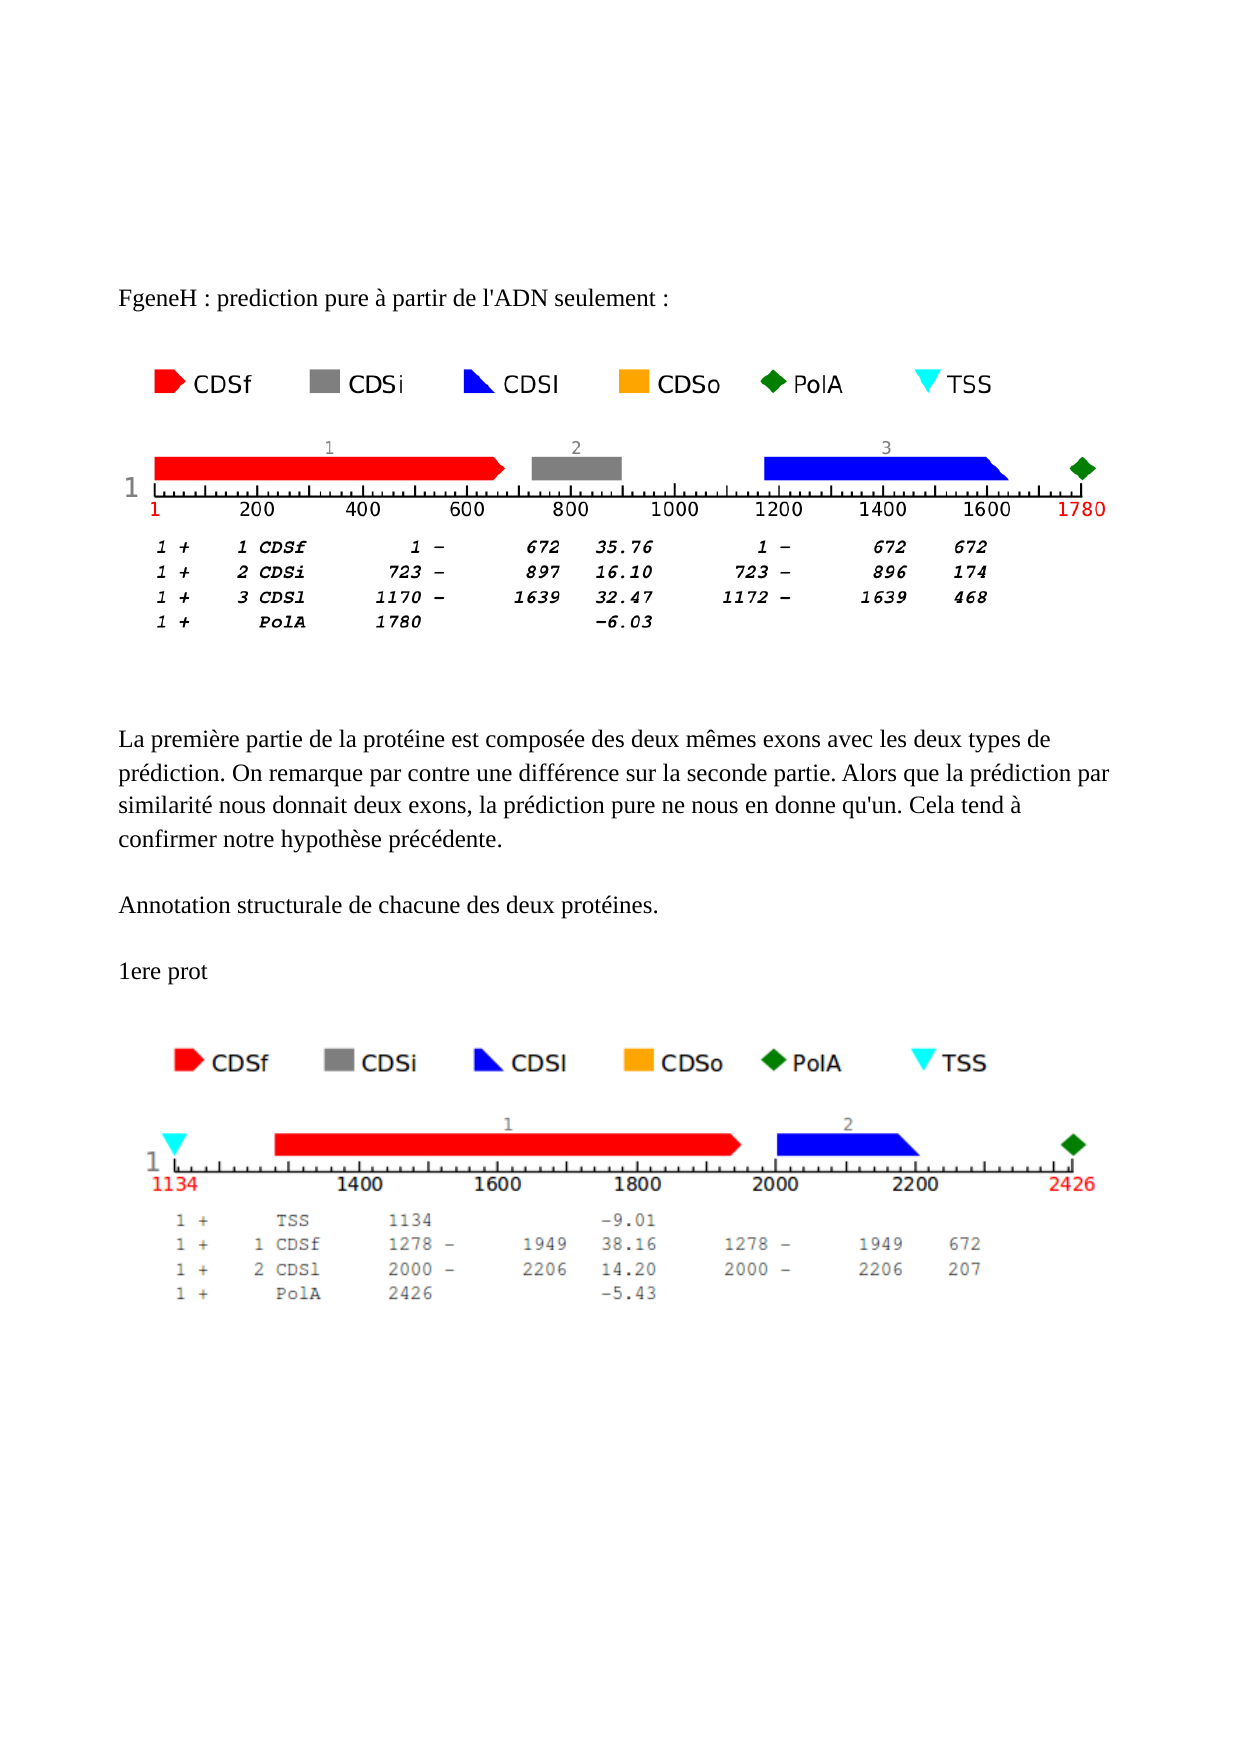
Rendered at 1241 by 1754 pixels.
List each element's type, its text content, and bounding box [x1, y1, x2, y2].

text FgeneH : prediction pure à partir de l'ADN seulement : [118, 283, 1122, 312]
text La première partie de la protéine est composée des deux mêmes exons avec les deux types de prédiction. On remarque par contre une différence sur la seconde partie. Alors que la prédiction par similarité nous donnait deux exons, la prédiction pure ne nous en donne qu'un. Cela tend à confirmer notre hypothèse précédente. [118, 724, 1122, 852]
text Annotation structurale de chacune des deux protéines. [118, 890, 1122, 918]
text 1ere prot [118, 956, 1122, 984]
picture [118, 349, 1123, 655]
picture [118, 1021, 1123, 1319]
